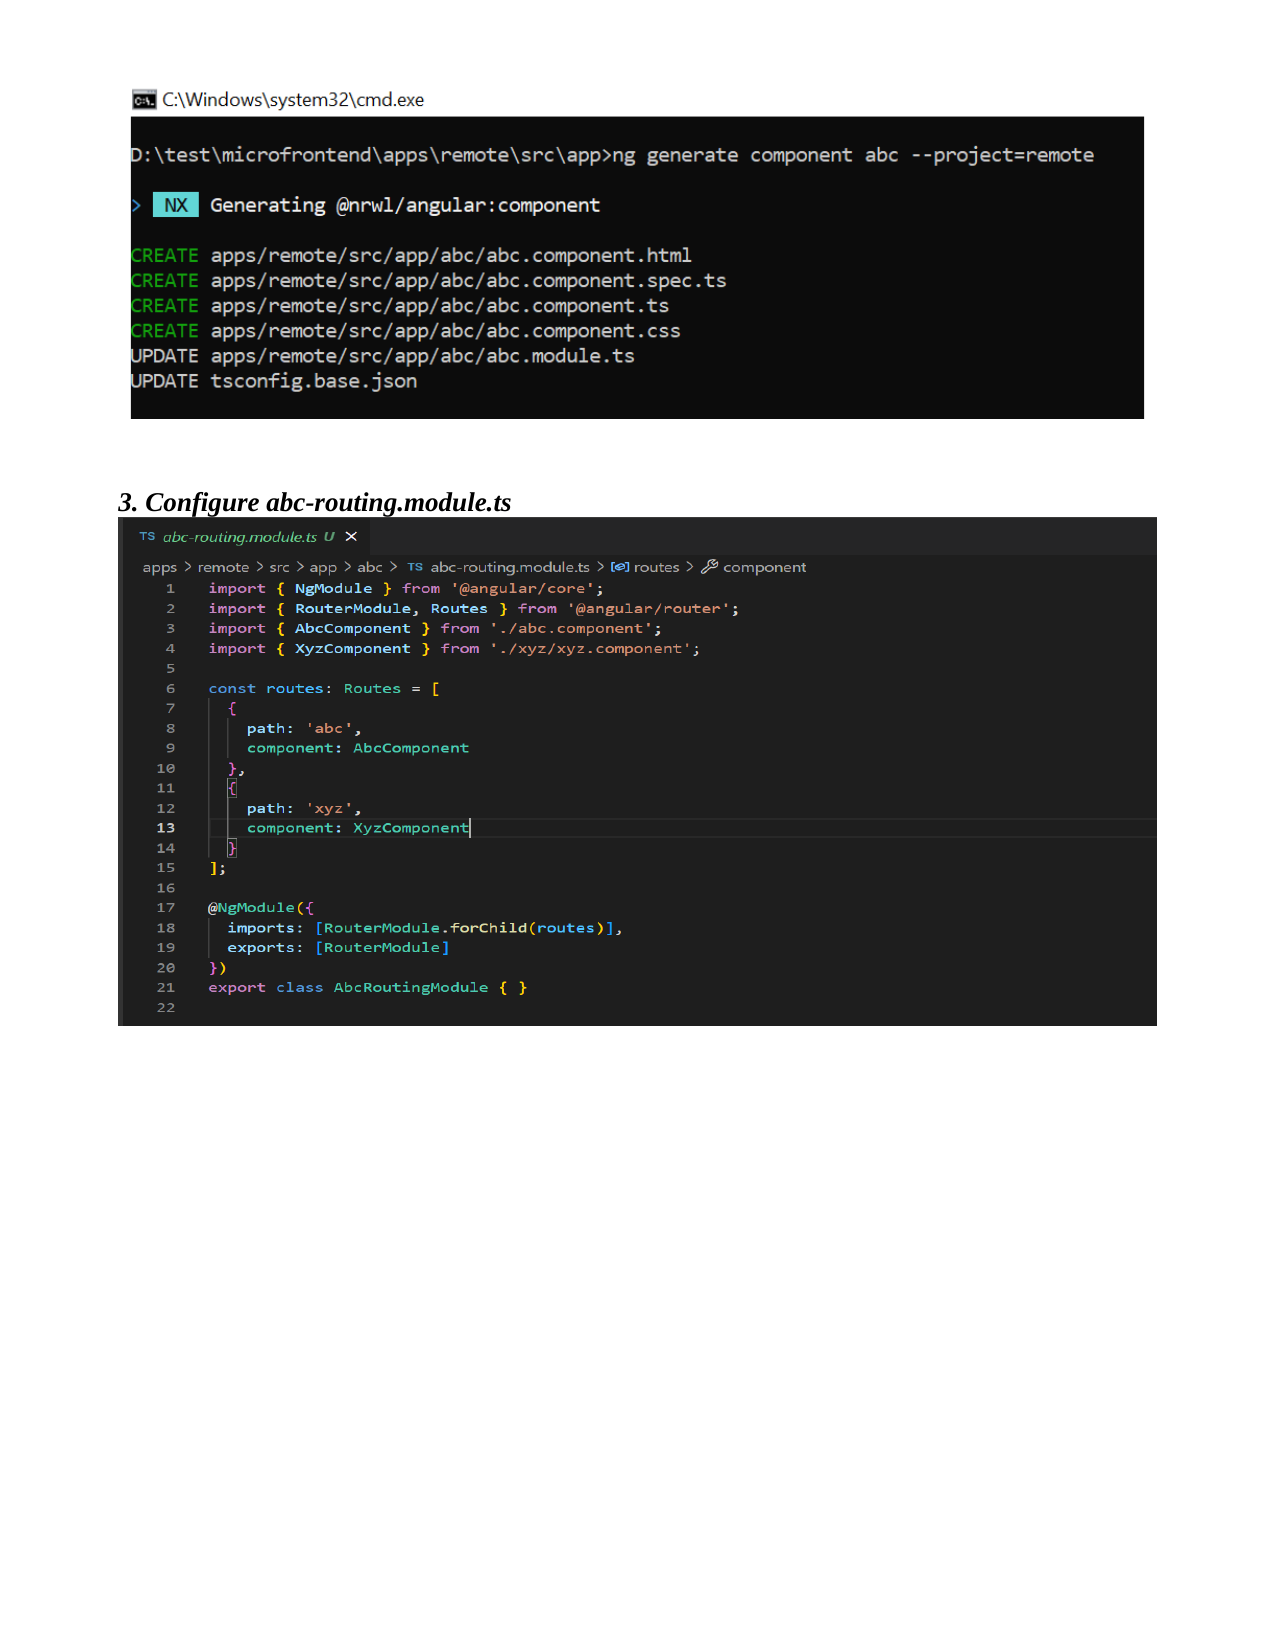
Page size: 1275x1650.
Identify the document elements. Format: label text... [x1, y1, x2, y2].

text 3. Configure abc-routing.module.ts [118, 486, 1157, 517]
picture [118, 517, 1157, 1026]
picture [130, 82, 1145, 419]
